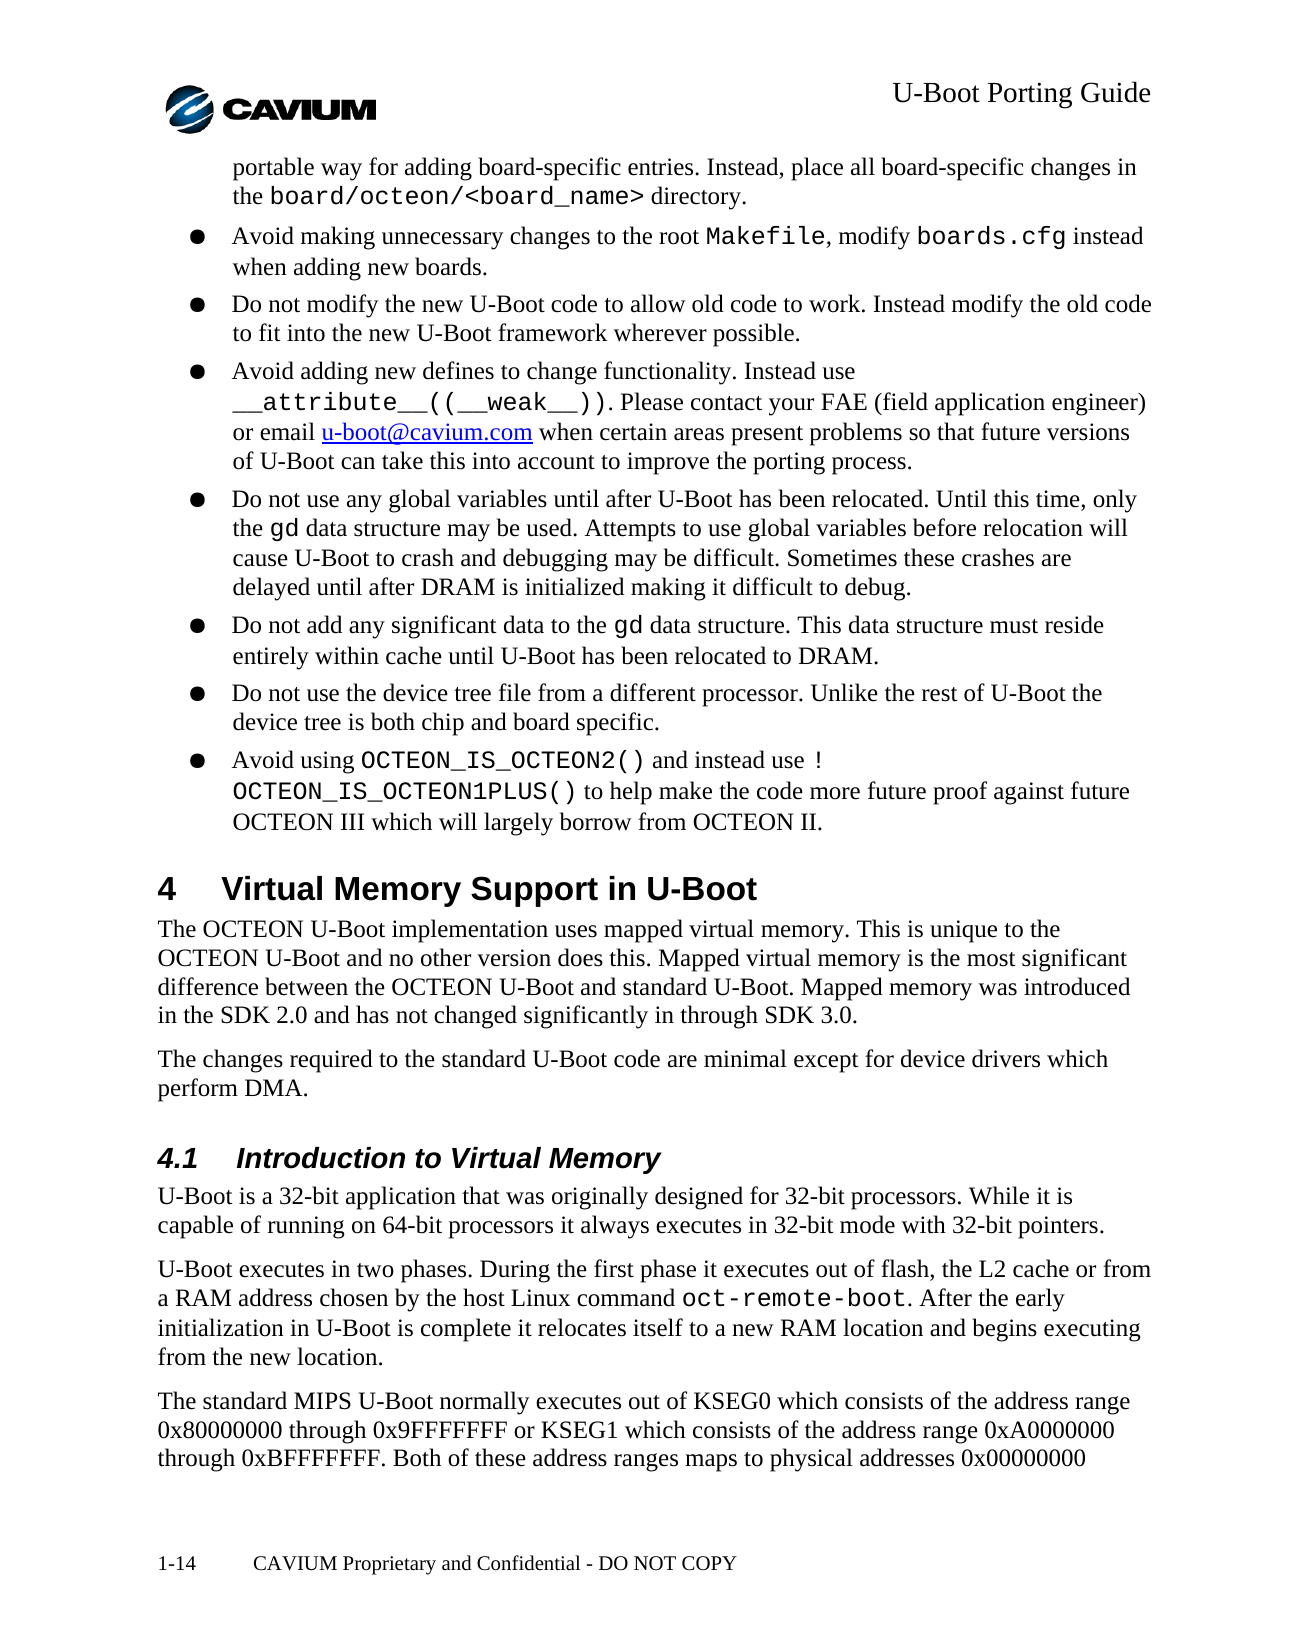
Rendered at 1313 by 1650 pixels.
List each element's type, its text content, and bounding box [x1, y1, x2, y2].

picture [157, 75, 387, 146]
list Avoid using OCTEON_IS_OCTEON2() and instead use !OCTEON_IS_OCTEON1PLUS() to help make the code more future proof against future OCTEON III which will largely borrow from OCTEON II. [187, 745, 1155, 835]
text The OCTEON U-Boot implementation uses mapped virtual memory. This is unique to the OCTEON U-Boot and no other version does this. Mapped virtual memory is the most significant difference between the OCTEON U-Boot and standard U-Boot. Mapped memory was introduced in the SDK 2.0 and has not changed significantly in through SDK 3.0. [157, 914, 1155, 1029]
list Do not modify the new U-Boot code to allow old code to work. Instead modify the old code to fit into the new U-Boot framework wherever possible. [187, 289, 1155, 347]
text U-Boot is a 32-bit application that was originally designed for 32-bit processors. While it is capable of running on 64-bit processors it always executes in 32-bit mode with 32-bit pointers. [157, 1181, 1155, 1239]
subtitle Introduction to Virtual Memory [157, 1142, 1155, 1175]
list Avoid adding new defines to change functionality. Instead use __attribute__((__weak__)). Please contact your FAE (field application engineer) or email u-boot@cavium.com when certain areas present problems so that future versions of U-Boot can take this into account to improve the porting process. [187, 356, 1155, 475]
subtitle Virtual Memory Support in U-Boot [157, 869, 1155, 908]
list portable way for adding board-specific entries. Instead, place all board-specific changes in the board/octeon/<board_name> directory. [187, 152, 1155, 212]
text The standard MIPS U-Boot normally executes out of KSEG0 which consists of the address range 0x80000000 through 0x9FFFFFFF or KSEG1 which consists of the address range 0xA0000000 through 0xBFFFFFFF. Both of these address ranges maps to physical addresses 0x00000000 [157, 1386, 1155, 1472]
text The changes required to the standard U-Boot code are minimal except for device drivers which perform DMA. [157, 1044, 1155, 1102]
list Do not use any global variables until after U-Boot has been relocated. Until this time, only the gd data structure may be used. Attempts to use global variables before relocation will cause U-Boot to crash and debugging may be difficult. Sometimes these crashes are delayed until after DRAM is initialized making it difficult to debug. [187, 484, 1155, 601]
text U-Boot executes in two phases. During the first phase it executes out of flash, the L2 cache or from a RAM address chosen by the host Linux command oct-remote-boot. After the early initialization in U-Boot is complete it relocates itself to a new RAM location and begins executing from the new location. [157, 1254, 1155, 1371]
list Do not use the device tree file from a different processor. Unlike the rest of U-Boot the device tree is both chip and board specific. [187, 678, 1155, 736]
list Do not add any significant data to the gd data structure. This data structure must reside entirely within cache until U-Boot has been relocated to DRAM. [187, 610, 1155, 669]
list Avoid making unnecessary changes to the root Makefile, modify boards.cfg instead when adding new boards. [187, 221, 1155, 280]
